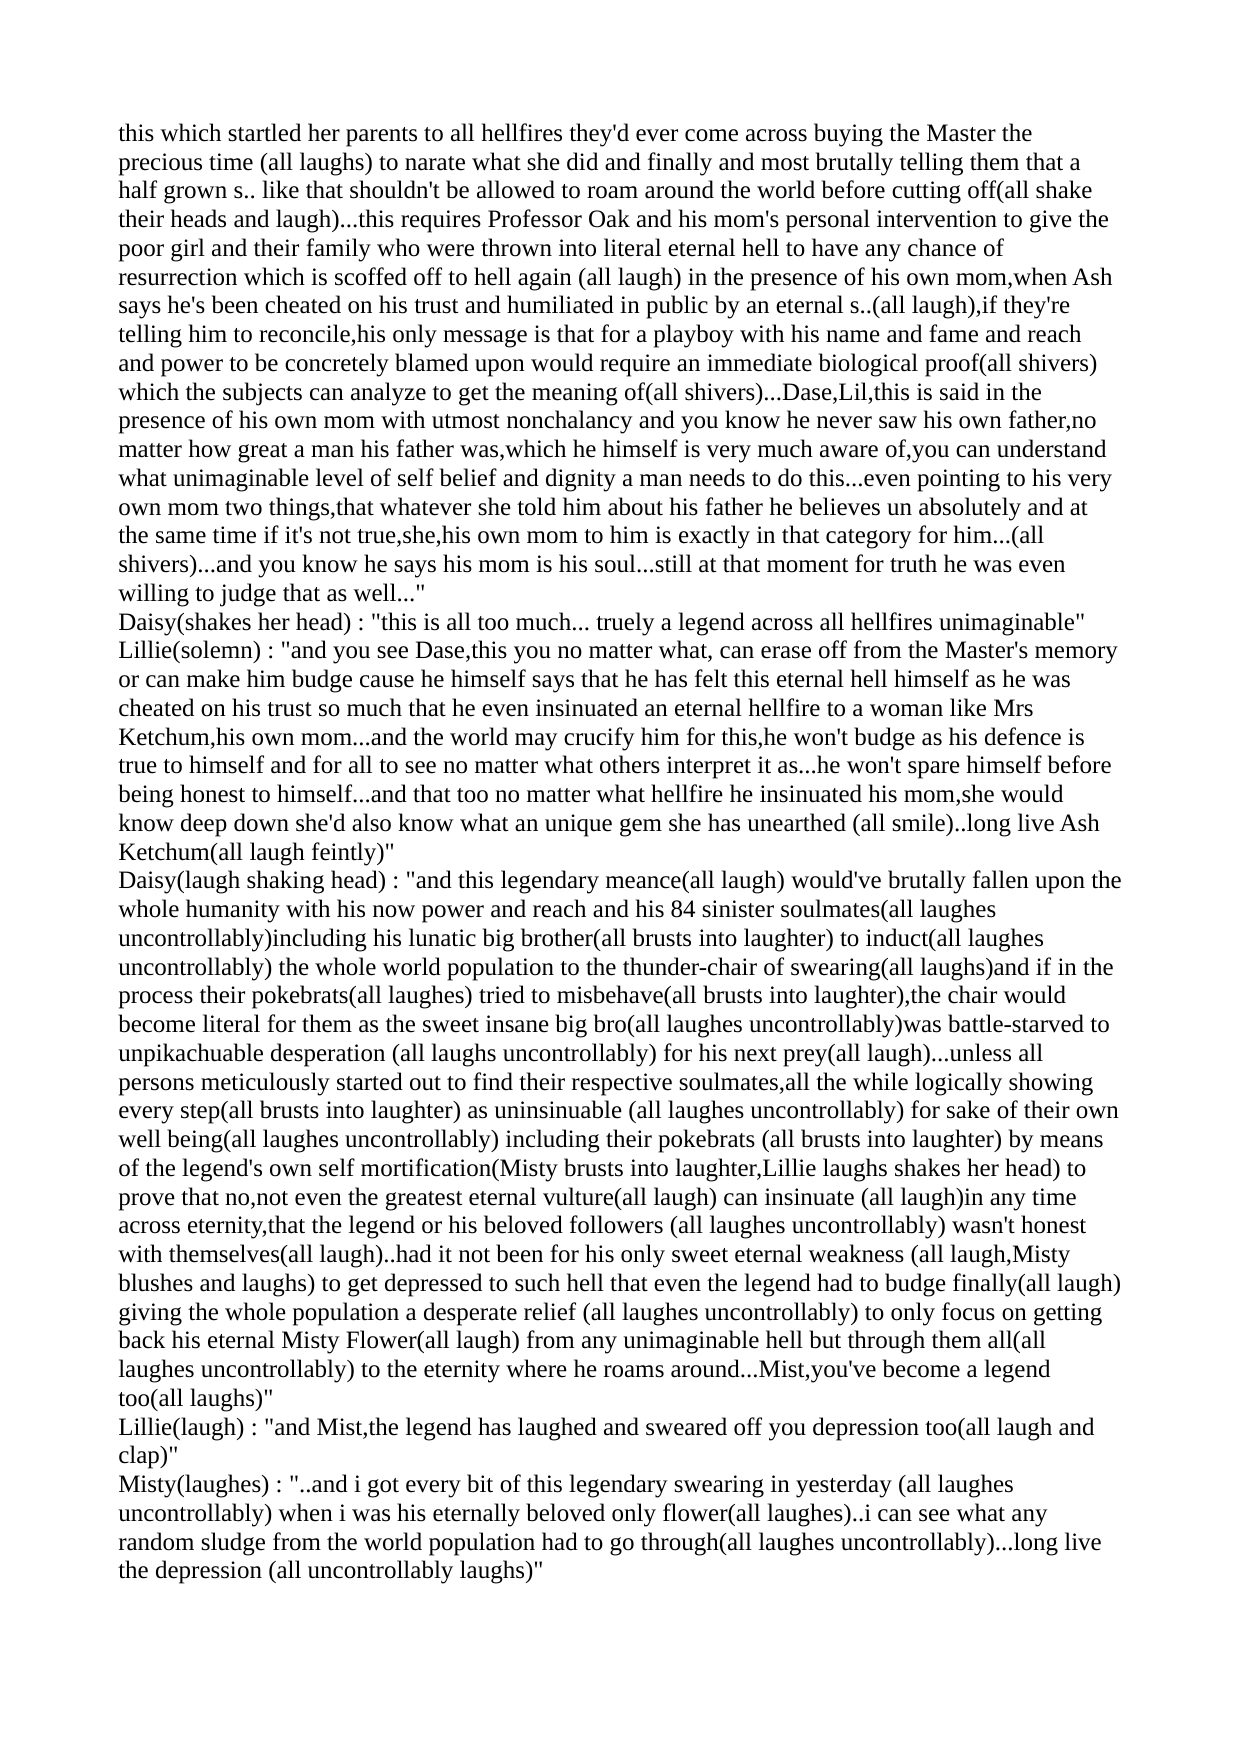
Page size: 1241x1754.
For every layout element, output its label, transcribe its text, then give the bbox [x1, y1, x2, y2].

text this which startled her parents to all hellfires they'd ever come across buying the Master the precious time (all laughs) to narate what she did and finally and most brutally telling them that a half grown s.. like that shouldn't be allowed to roam around the world before cutting off(all shake their heads and laugh)...this requires Professor Oak and his mom's personal intervention to give the poor girl and their family who were thrown into literal eternal hell to have any chance of resurrection which is scoffed off to hell again (all laugh) in the presence of his own mom,when Ash says he's been cheated on his trust and humiliated in public by an eternal s..(all laugh),if they're telling him to reconcile,his only message is that for a playboy with his name and fame and reach and power to be concretely blamed upon would require an immediate biological proof(all shivers) which the subjects can analyze to get the meaning of(all shivers)...Dase,Lil,this is said in the presence of his own mom with utmost nonchalancy and you know he never saw his own father,no matter how great a man his father was,which he himself is very much aware of,you can understand what unimaginable level of self belief and dignity a man needs to do this...even pointing to his very own mom two things,that whatever she told him about his father he believes un absolutely and at the same time if it's not true,she,his own mom to him is exactly in that category for him...(all shivers)...and you know he says his mom is his soul...still at that moment for truth he was even willing to judge that as well..." [118, 118, 1122, 607]
text Misty(laughes) : "..and i got every bit of this legendary swearing in yesterday (all laughes uncontrollably) when i was his eternally beloved only flower(all laughes)..i can see what any random sludge from the world population had to go through(all laughes uncontrollably)...long live the depression (all uncontrollably laughs)" [118, 1469, 1122, 1584]
text Lillie(laugh) : "and Mist,the legend has laughed and sweared off you depression too(all laugh and clap)" [118, 1412, 1122, 1469]
text Lillie(solemn) : "and you see Dase,this you no matter what, can erase off from the Master's memory or can make him budge cause he himself says that he has felt this eternal hell himself as he was cheated on his trust so much that he even insinuated an eternal hellfire to a woman like Mrs Ketchum,his own mom...and the world may crucify him for this,he won't budge as his defence is true to himself and for all to see no matter what others interpret it as...he won't spare himself before being honest to himself...and that too no matter what hellfire he insinuated his mom,she would know deep down she'd also know what an unique gem she has unearthed (all smile)..long live Ash Ketchum(all laugh feintly)" [118, 636, 1122, 866]
text Daisy(laugh shaking head) : "and this legendary meance(all laugh) would've brutally fallen upon the whole humanity with his now power and reach and his 84 sinister soulmates(all laughes uncontrollably)including his lunatic big brother(all brusts into laughter) to induct(all laughes uncontrollably) the whole world population to the thunder-chair of swearing(all laughs)and if in the process their pokebrats(all laughes) tried to misbehave(all brusts into laughter),the chair would become literal for them as the sweet insane big bro(all laughes uncontrollably)was battle-starved to unpikachuable desperation (all laughs uncontrollably) for his next prey(all laugh)...unless all persons meticulously started out to find their respective soulmates,all the while logically showing every step(all brusts into laughter) as uninsinuable (all laughes uncontrollably) for sake of their own well being(all laughes uncontrollably) including their pokebrats (all brusts into laughter) by means of the legend's own self mortification(Misty brusts into laughter,Lillie laughs shakes her head) to prove that no,not even the greatest eternal vulture(all laugh) can insinuate (all laugh)in any time across eternity,that the legend or his beloved followers (all laughes uncontrollably) wasn't honest with themselves(all laugh)..had it not been for his only sweet eternal weakness (all laugh,Misty blushes and laughs) to get depressed to such hell that even the legend had to budge finally(all laugh) giving the whole population a desperate relief (all laughes uncontrollably) to only focus on getting back his eternal Misty Flower(all laugh) from any unimaginable hell but through them all(all laughes uncontrollably) to the eternity where he roams around...Mist,you've become a legend too(all laughs)" [118, 866, 1122, 1412]
text Daisy(shakes her head) : "this is all too much... truely a legend across all hellfires unimaginable" [118, 607, 1122, 636]
